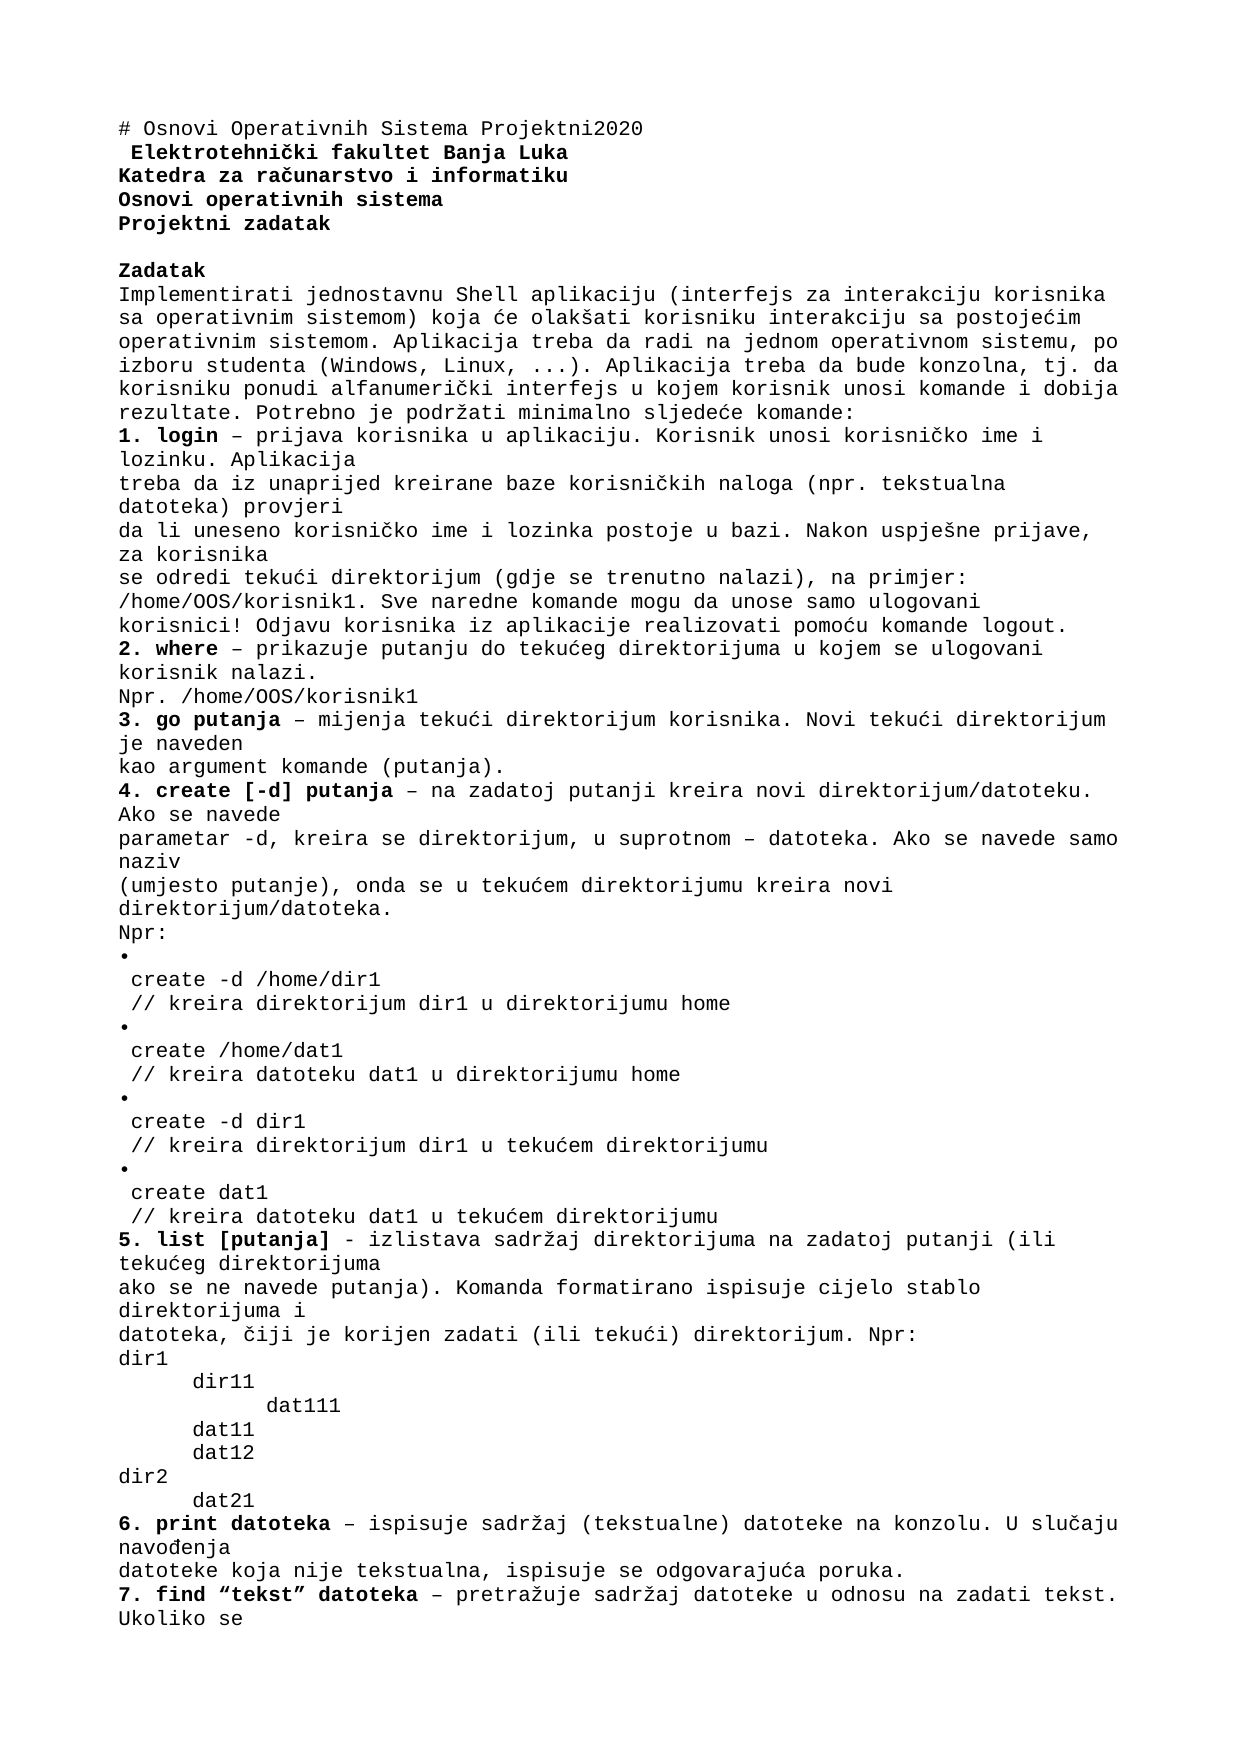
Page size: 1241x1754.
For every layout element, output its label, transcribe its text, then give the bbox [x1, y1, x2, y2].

text // kreira datoteku dat1 u direktorijumu home [118, 1064, 1122, 1088]
text datoteke koja nije tekstualna, ispisuje se odgovarajuća poruka. [118, 1561, 1122, 1584]
text Elektrotehnički fakultet Banja Luka [118, 142, 1122, 165]
text dat11 [118, 1419, 1122, 1442]
text dir1 [118, 1348, 1122, 1371]
text parametar -d, kreira se direktorijum, u suprotnom – datoteka. Ako se navede samo naziv [118, 827, 1122, 875]
text da li uneseno korisničko ime i lozinka postoje u bazi. Nakon uspješne prijave, za korisnika [118, 520, 1122, 567]
text Osnovi operativnih sistema [118, 189, 1122, 213]
text Projektni zadatak [118, 213, 1122, 236]
text 3. go putanja – mijenja tekući direktorijum korisnika. Novi tekući direktorijum je naveden [118, 709, 1122, 757]
text • [118, 1158, 1122, 1182]
text 6. print datoteka – ispisuje sadržaj (tekstualne) datoteke na konzolu. U slučaju navođenja [118, 1513, 1122, 1561]
text treba da iz unaprijed kreirane baze korisničkih naloga (npr. tekstualna datoteka) provjeri [118, 473, 1122, 520]
text Npr: [118, 922, 1122, 946]
text dat12 [118, 1442, 1122, 1466]
text Katedra za računarstvo i informatiku [118, 165, 1122, 189]
text kao argument komande (putanja). [118, 757, 1122, 780]
text datoteka, čiji je korijen zadati (ili tekući) direktorijum. Npr: [118, 1324, 1122, 1348]
text dir11 [118, 1371, 1122, 1395]
text • [118, 1088, 1122, 1111]
text 4. create [-d] putanja – na zadatoj putanji kreira novi direktorijum/datoteku. Ako se navede [118, 780, 1122, 827]
text dat21 [118, 1489, 1122, 1513]
text Implementirati jednostavnu Shell aplikaciju (interfejs za interakciju korisnika sa operativnim sistemom) koja će olakšati korisniku interakciju sa postojećim operativnim sistemom. Aplikacija treba da radi na jednom operativnom sistemu, po izboru studenta (Windows, Linux, ...). Aplikacija treba da bude konzolna, tj. da korisniku ponudi alfanumerički interfejs u kojem korisnik unosi komande i dobija rezultate. Potrebno je podržati minimalno sljedeće komande: [118, 284, 1122, 426]
text (umjesto putanje), onda se u tekućem direktorijumu kreira novi direktorijum/datoteka. [118, 875, 1122, 922]
text Npr. /home/OOS/korisnik1 [118, 686, 1122, 709]
text 2. where – prikazuje putanju do tekućeg direktorijuma u kojem se ulogovani korisnik nalazi. [118, 638, 1122, 686]
text create /home/dat1 [118, 1040, 1122, 1064]
text create dat1 [118, 1182, 1122, 1206]
text dat111 [118, 1395, 1122, 1419]
text // kreira direktorijum dir1 u tekućem direktorijumu [118, 1135, 1122, 1158]
text 1. login – prijava korisnika u aplikaciju. Korisnik unosi korisničko ime i lozinku. Aplikacija [118, 426, 1122, 473]
text • [118, 946, 1122, 969]
text // kreira datoteku dat1 u tekućem direktorijumu [118, 1206, 1122, 1229]
text 7. find “tekst” datoteka – pretražuje sadržaj datoteke u odnosu na zadati tekst. Ukoliko se [118, 1584, 1122, 1631]
text dir2 [118, 1466, 1122, 1489]
text 5. list [putanja] - izlistava sadržaj direktorijuma na zadatoj putanji (ili tekućeg direktorijuma [118, 1229, 1122, 1277]
text /home/OOS/korisnik1. Sve naredne komande mogu da unose samo ulogovani [118, 591, 1122, 615]
text # Osnovi Operativnih Sistema Projektni2020 [118, 118, 1122, 142]
text Zadatak [118, 260, 1122, 284]
text create -d /home/dir1 [118, 969, 1122, 993]
text • [118, 1017, 1122, 1040]
text se odredi tekući direktorijum (gdje se trenutno nalazi), na primjer: [118, 567, 1122, 591]
text korisnici! Odjavu korisnika iz aplikacije realizovati pomoću komande logout. [118, 615, 1122, 638]
text create -d dir1 [118, 1111, 1122, 1135]
text ako se ne navede putanja). Komanda formatirano ispisuje cijelo stablo direktorijuma i [118, 1277, 1122, 1324]
text // kreira direktorijum dir1 u direktorijumu home [118, 993, 1122, 1017]
